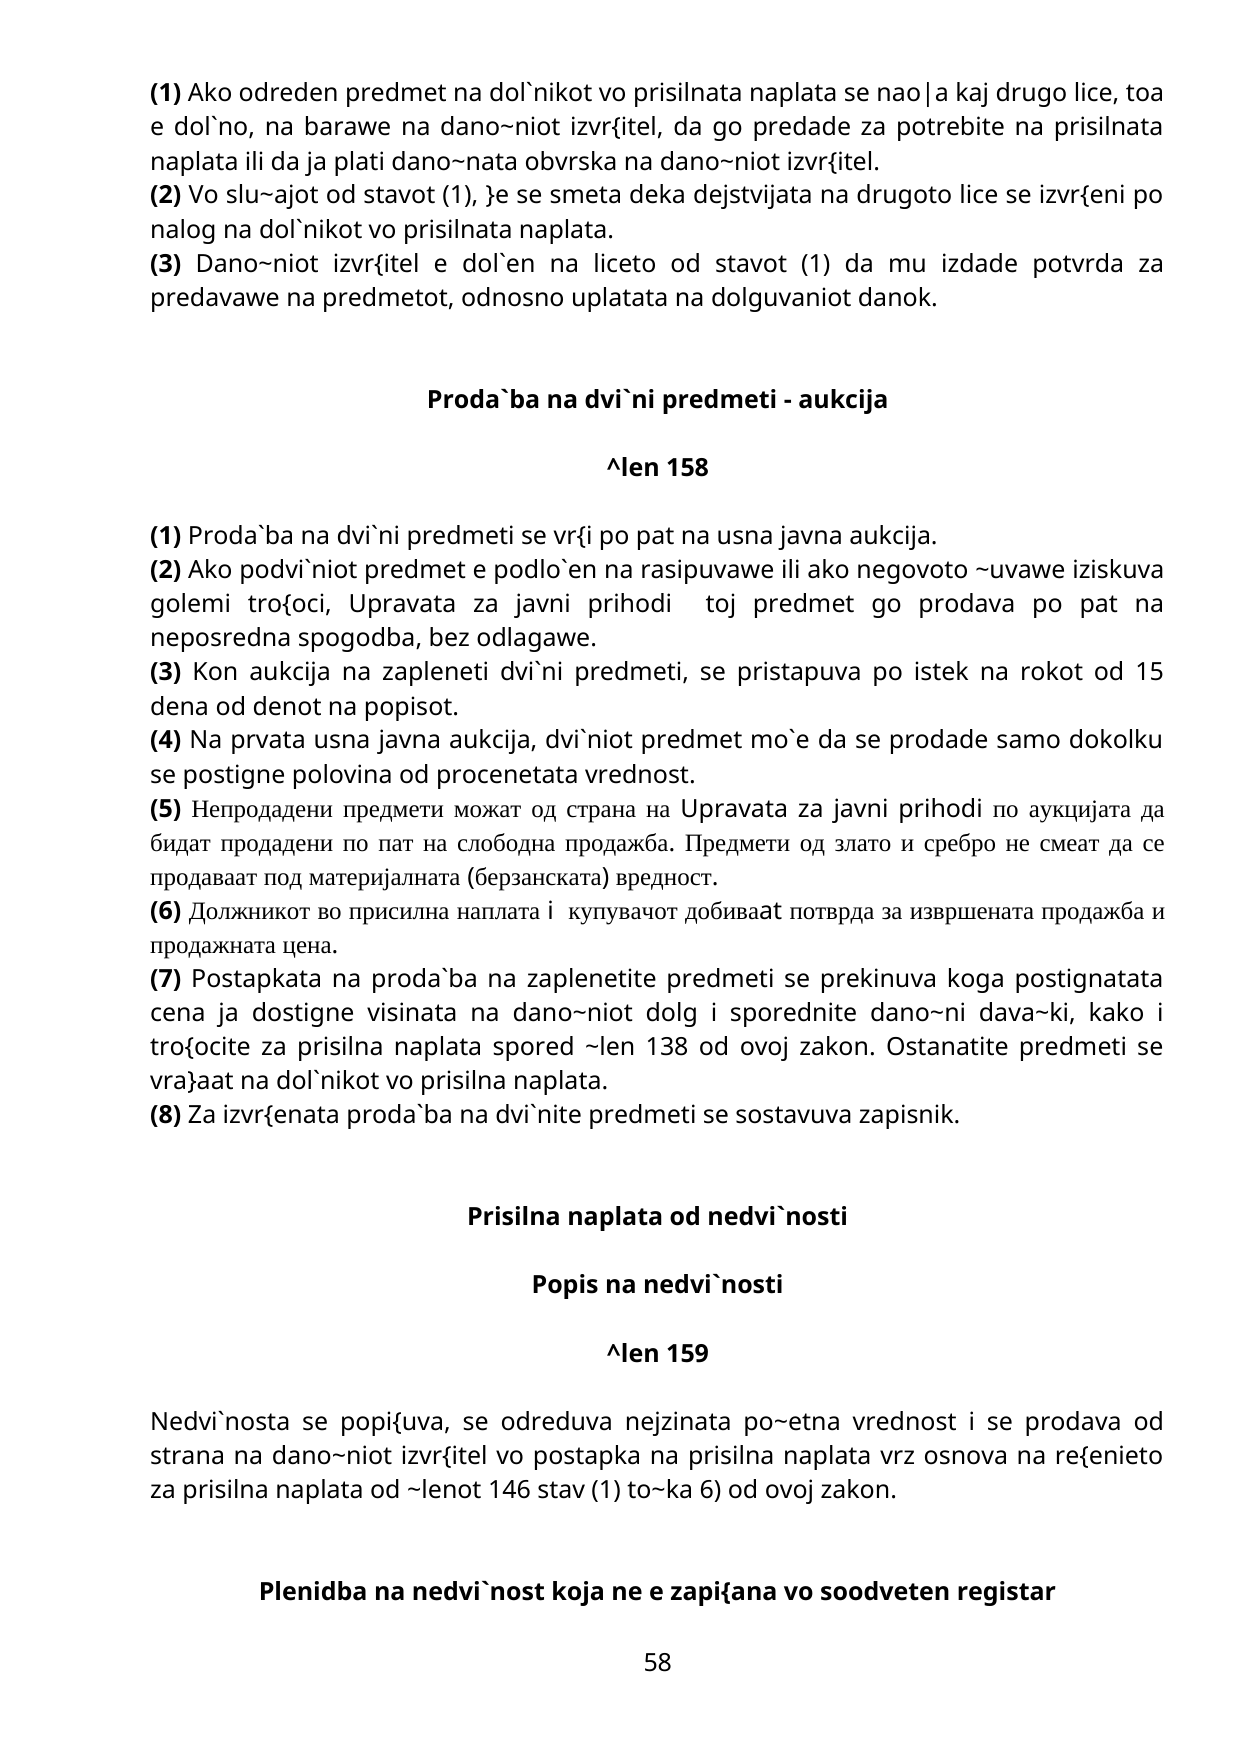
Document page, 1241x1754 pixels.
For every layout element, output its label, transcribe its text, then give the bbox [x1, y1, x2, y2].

text (3) Dano~niot izvr{itel e dol`en na liceto od stavot (1) da mu izdade potvrda za predavawe na predmetot, odnosno uplatata na dolguvaniot danok. [150, 245, 1165, 313]
text (2) Vo slu~ajot od stavot (1), }e se smeta deka dejstvijata na drugoto lice se izvr{eni po nalog na dol`nikot vo prisilnata naplata. [150, 177, 1165, 245]
text (7) Postapkata na proda`ba na zaplenetite predmeti se prekinuva koga postignatata cena ja dostigne visinata na dano~niot dolg i sporednite dano~ni dava~ki, kako i tro{ocite za prisilna naplata spored ~len 138 od ovoj zakon. Ostanatite predmeti se vra}aat na dol`nikot vo prisilna naplata. [150, 961, 1165, 1097]
text Plenidba na nedvi`nost koja ne e zapi{ana vo soodveten registar [150, 1574, 1165, 1608]
text (1) Proda`ba na dvi`ni predmeti se vr{i po pat na usna javna aukcija. [150, 518, 1165, 552]
text Nedvi`nosta se popi{uva, se odreduva nejzinata po~etna vrednost i se prodava od strana na dano~niot izvr{itel vo postapka na prisilna naplata vrz osnova na re{enieto za prisilna naplata od ~lenot 146 stav (1) to~ka 6) od ovoj zakon. [150, 1403, 1165, 1506]
text (8) Za izvr{enata proda`ba na dvi`nite predmeti se sostavuva zapisnik. [150, 1097, 1165, 1131]
text (4) Na prvata usna javna aukcija, dvi`niot predmet mo`e da se prodade samo dokolku se postigne polovina od procenetata vrednost. [150, 722, 1165, 790]
text Popis na nedvi`nosti [150, 1267, 1165, 1301]
text ^len 158 [150, 450, 1165, 484]
text (5) Непродадени предмети можат од страна на Upravata za javni prihodi по аукцијата да бидат продадени по пат на слободна продажба. Предмети од злато и сребро не смеат да се продаваат под материјалната (берзанската) вредност. [150, 790, 1165, 892]
text (1) Ako odreden predmet na dol`nikot vo prisilnata naplata se nao|a kaj drugo lice, toa e dol`no, na barawe na dano~niot izvr{itel, da go predade za potrebite na prisilnata naplata ili da ja plati dano~nata obvrska na dano~niot izvr{itel. [150, 75, 1165, 177]
text Proda`ba na dvi`ni predmeti - aukcija [150, 382, 1165, 416]
text Prisilna naplata od nedvi`nosti [150, 1199, 1165, 1233]
text (3) Kon aukcija na zapleneti dvi`ni predmeti, se pristapuva po istek na rokot od 15 dena od denot na popisot. [150, 654, 1165, 722]
text (6) Должникот во присилна наплата i купувачот добиваat потврда за извршената продажба и продажната цена. [150, 892, 1165, 961]
text (2) Ako podvi`niot predmet e podlo`en na rasipuvawe ili ako negovoto ~uvawe iziskuva golemi tro{oci, Upravata za javni prihodi toj predmet go prodava po pat na neposredna spogodba, bez odlagawe. [150, 552, 1165, 654]
text ^len 159 [150, 1335, 1165, 1369]
